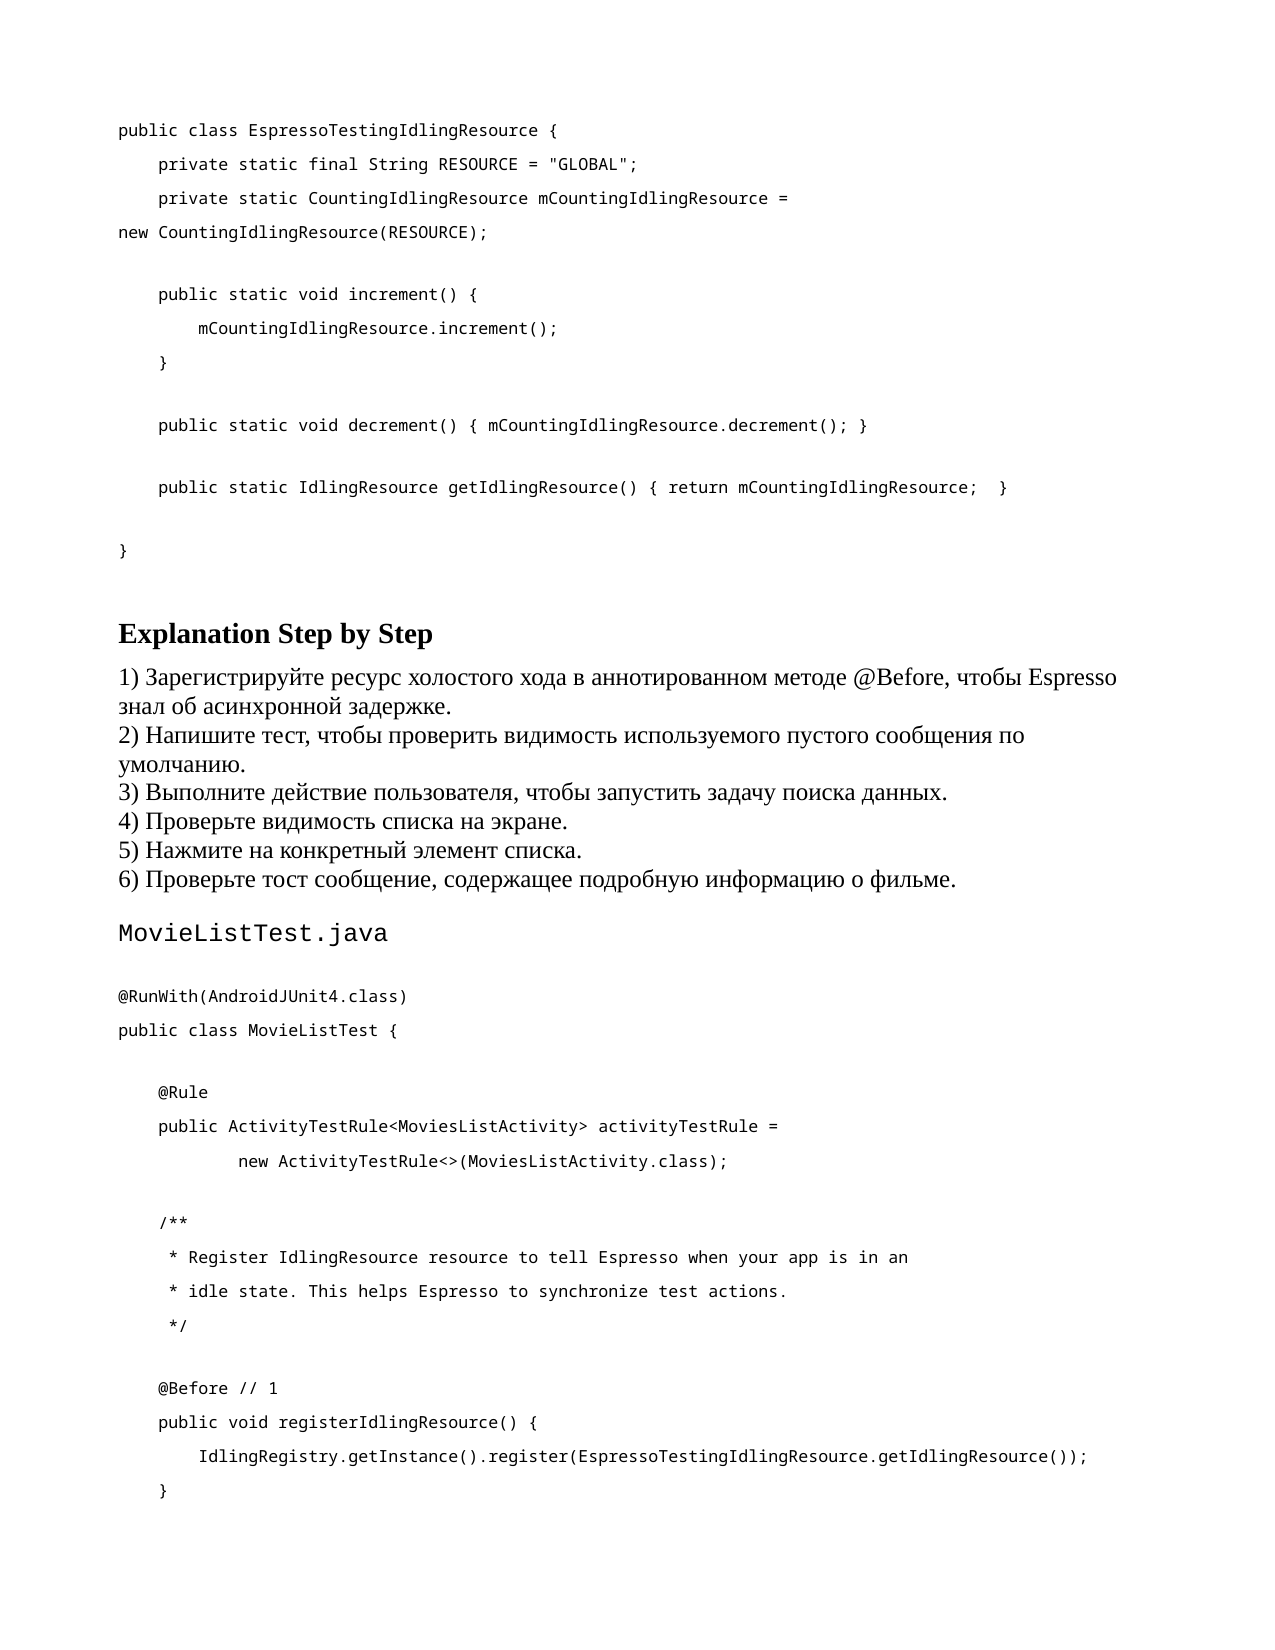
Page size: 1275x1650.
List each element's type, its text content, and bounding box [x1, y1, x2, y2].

text 4) Проверьте видимость списка на экране. [118, 806, 1157, 835]
text private static final String RESOURCE = "GLOBAL"; [118, 152, 1157, 175]
text } [118, 1479, 1157, 1502]
text @Rule [118, 1081, 1157, 1104]
text new CountingIdlingResource(RESOURCE); [118, 221, 1157, 243]
text IdlingRegistry.getInstance().register(EspressoTestingIdlingResource.getIdlingResource()); [118, 1445, 1157, 1468]
text } [118, 538, 1157, 561]
text */ [118, 1314, 1157, 1337]
text } [118, 351, 1157, 374]
text mCountingIdlingResource.increment(); [118, 317, 1157, 340]
text MovieListTest.java [118, 921, 1157, 949]
text public static IdlingResource getIdlingResource() { return mCountingIdlingResource; } [118, 476, 1157, 499]
text * idle state. This helps Espresso to synchronize test actions. [118, 1280, 1157, 1303]
text public static void increment() { [118, 283, 1157, 306]
text 3) Выполните действие пользователя, чтобы запустить задачу поиска данных. [118, 777, 1157, 806]
text @RunWith(AndroidJUnit4.class) [118, 984, 1157, 1007]
subtitle Explanation Step by Step [118, 616, 1157, 650]
text 1) Зарегистрируйте ресурс холостого хода в аннотированном методе @Before, чтобы Espresso знал об асинхронной задержке. [118, 662, 1157, 720]
text 2) Напишите тест, чтобы проверить видимость используемого пустого сообщения по умолчанию. [118, 720, 1157, 777]
text /** [118, 1212, 1157, 1234]
text * Register IdlingResource resource to tell Espresso when your app is in an [118, 1246, 1157, 1269]
text public class MovieListTest { [118, 1019, 1157, 1041]
text public ActivityTestRule<MoviesListActivity> activityTestRule = [118, 1115, 1157, 1138]
text public void registerIdlingResource() { [118, 1411, 1157, 1433]
text 5) Нажмите на конкретный элемент списка. [118, 835, 1157, 864]
text 6) Проверьте тост сообщение, содержащее подробную информацию о фильме. [118, 864, 1157, 892]
text public class EspressoTestingIdlingResource { [118, 118, 1157, 141]
text @Before // 1 [118, 1377, 1157, 1399]
text new ActivityTestRule<>(MoviesListActivity.class); [118, 1149, 1157, 1172]
text private static CountingIdlingResource mCountingIdlingResource = [118, 186, 1157, 209]
text public static void decrement() { mCountingIdlingResource.decrement(); } [118, 413, 1157, 436]
